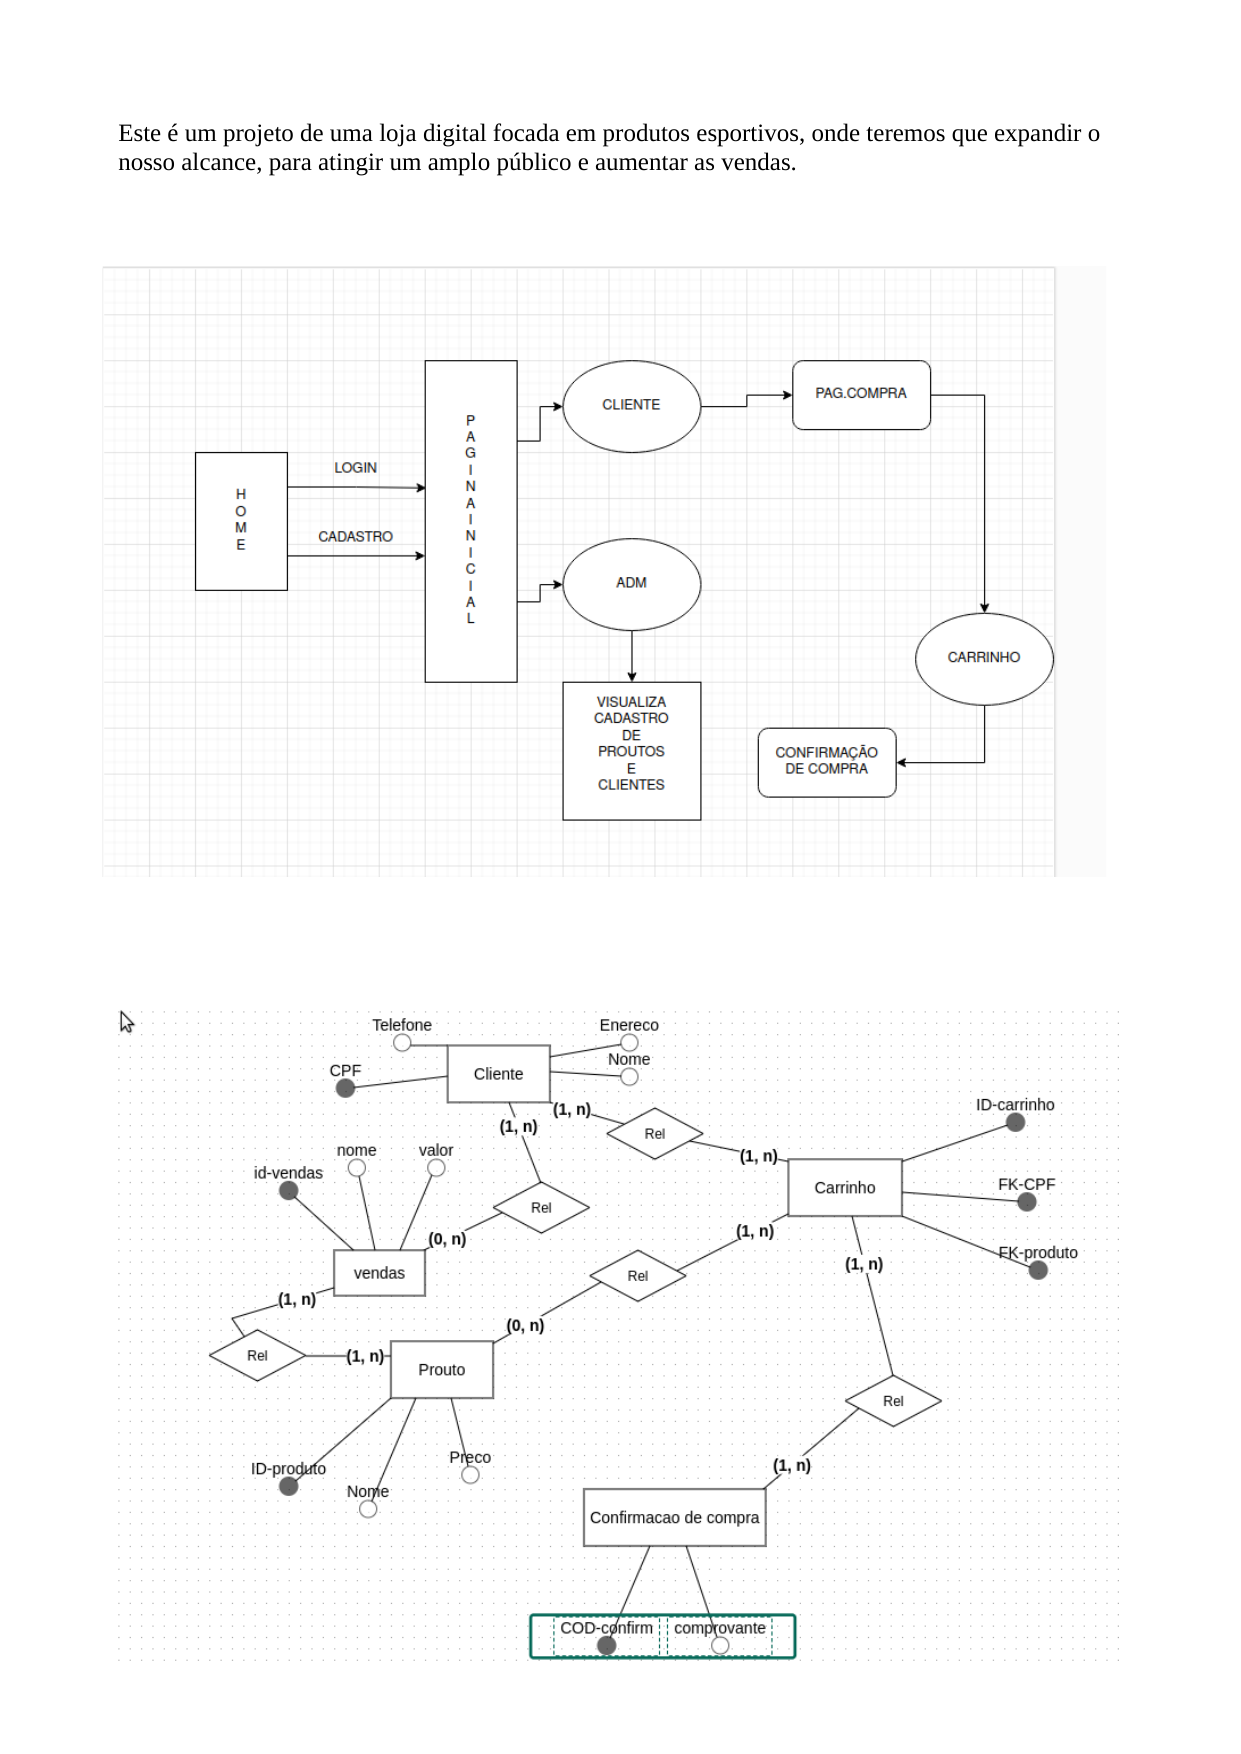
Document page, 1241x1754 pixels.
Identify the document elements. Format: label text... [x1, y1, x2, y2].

picture [102, 266, 1107, 877]
text Este é um projeto de uma loja digital focada em produtos esportivos, onde teremos que expandir o nosso alcance, para atingir um amplo público e aumentar as vendas. [118, 118, 1122, 176]
picture [115, 1008, 1119, 1670]
